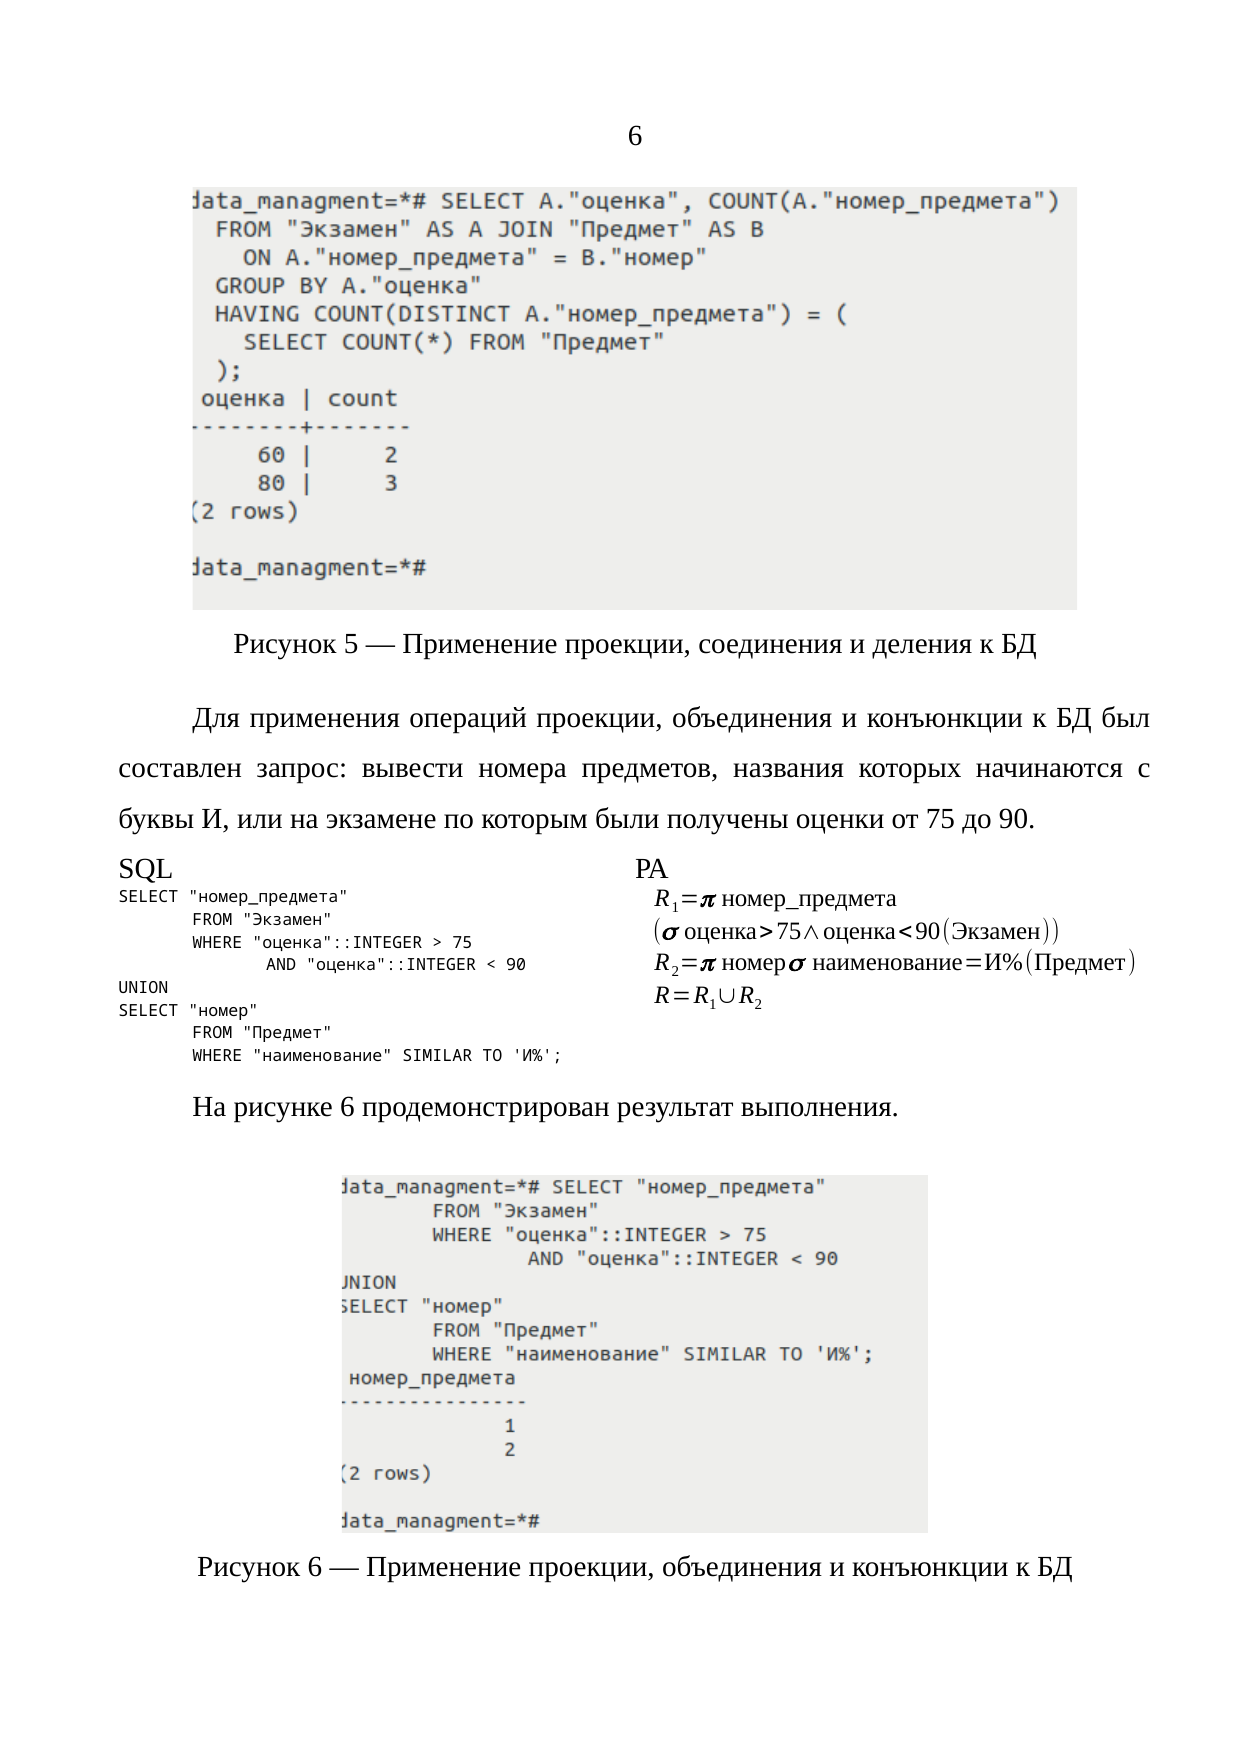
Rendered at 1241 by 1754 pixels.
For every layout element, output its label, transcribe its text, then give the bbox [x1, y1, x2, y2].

table_header РА [635, 851, 1152, 885]
text Рисунок 6 — Применение проекции, объединения и конъюнкции к БД [169, 1176, 1100, 1583]
picture [341, 1175, 928, 1533]
table_header SQL [118, 851, 635, 885]
text На рисунке 6 продемонстрирован результат выполнения. [118, 1089, 1152, 1123]
table_cell SELECT "номер_предмета" FROM "Экзамен" WHERE "оценка"::INTEGER > 75 AND "оценка"::INTEGER < 90 UNION SELECT "номер" FROM "Предмет" WHERE "наименование" SIMILAR TO 'И%'; [118, 885, 635, 1089]
text Рисунок 5 — Применение проекции, соединения и деления к БД [193, 610, 1077, 660]
picture [192, 187, 1078, 610]
text Для применения операций проекции, объединения и конъюнкции к БД был составлен запрос: вывести номера предметов, названия которых начинаются с буквы И, или на экзамене по которым были получены оценки от 75 до 90. [118, 700, 1152, 834]
table_cell [635, 885, 1152, 1089]
